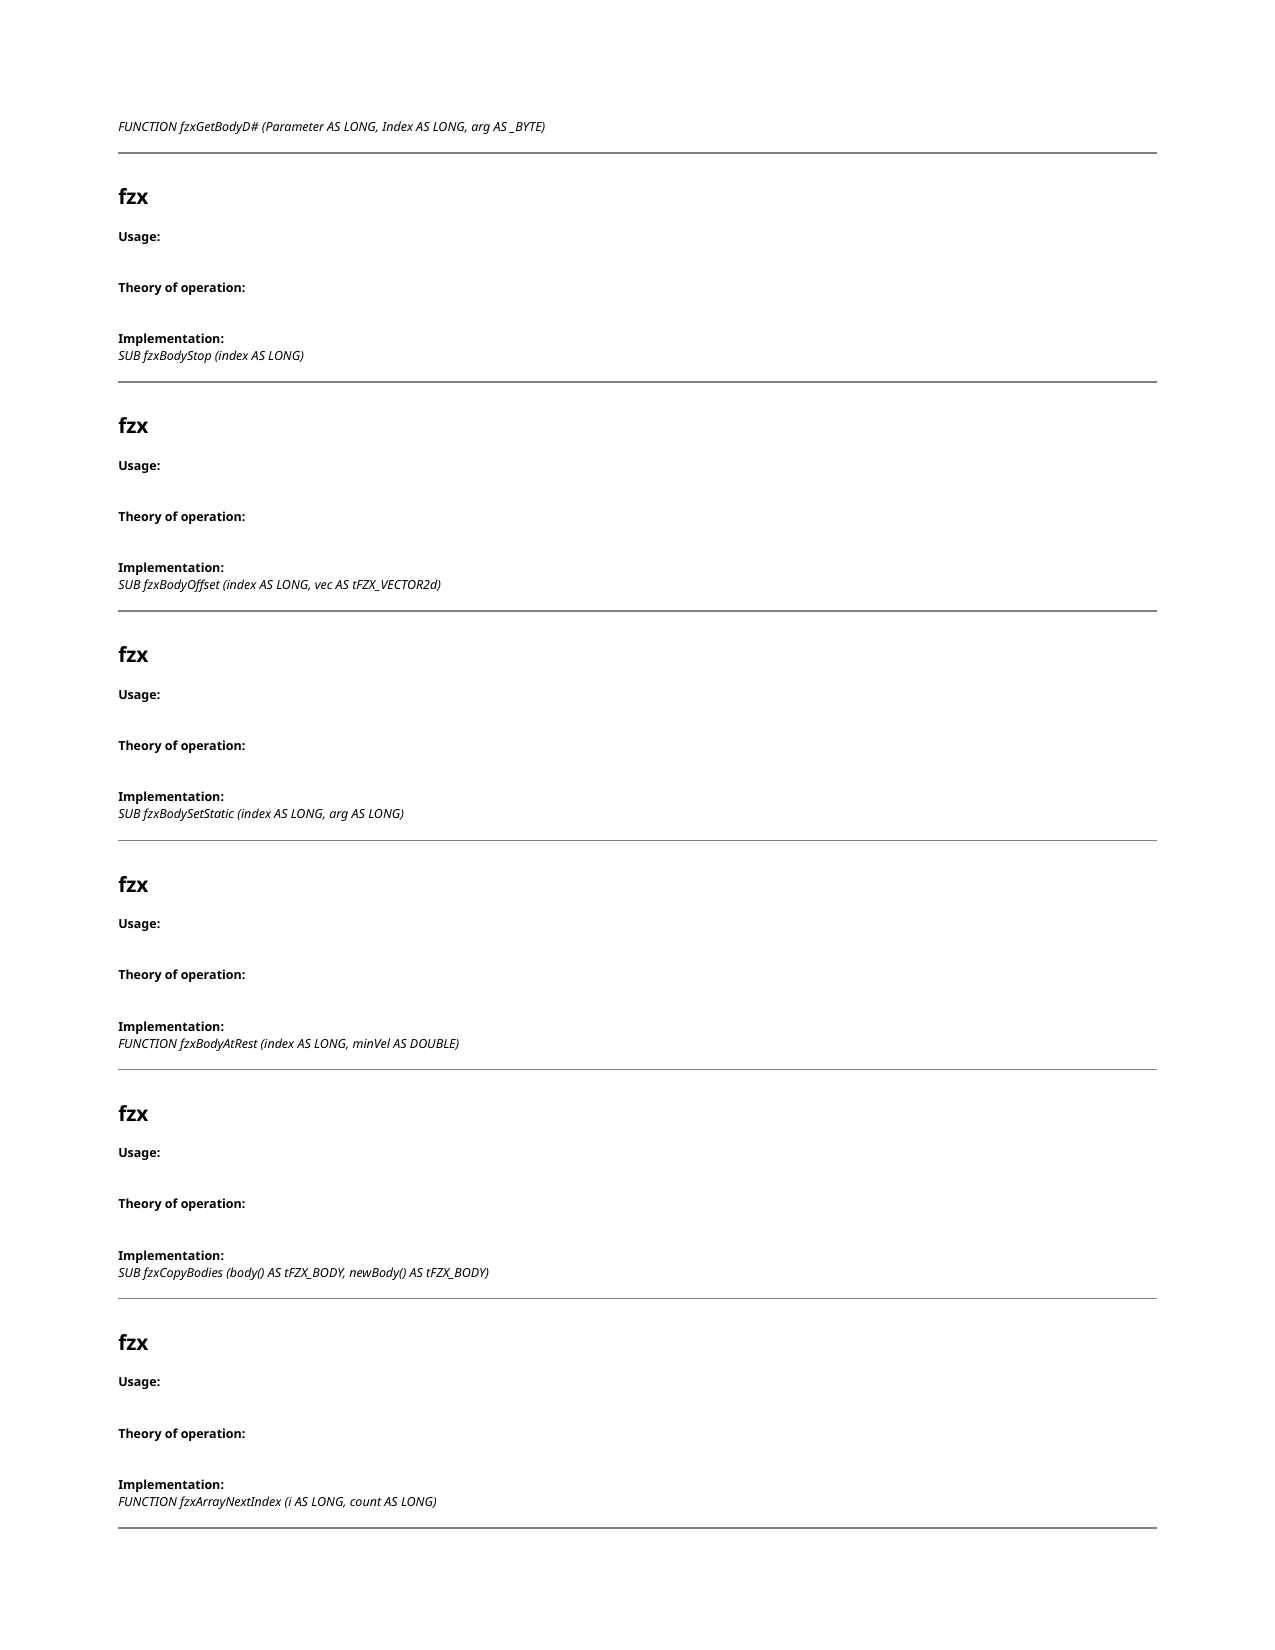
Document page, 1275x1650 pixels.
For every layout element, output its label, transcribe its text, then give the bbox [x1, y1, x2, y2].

text fzx [118, 411, 1157, 440]
text Usage: [118, 1373, 1157, 1391]
text FUNCTION fzxBodyAtRest (index AS LONG, minVel AS DOUBLE) [118, 1035, 1157, 1052]
text fzx [118, 870, 1157, 898]
text SUB fzxBodyOffset (index AS LONG, vec AS tFZX_VECTOR2d) [118, 576, 1157, 593]
text fzx [118, 182, 1157, 211]
text Usage: [118, 228, 1157, 245]
text FUNCTION fzxGetBodyD# (Parameter AS LONG, Index AS LONG, arg AS _BYTE) [118, 118, 1157, 135]
text Theory of operation: [118, 966, 1157, 983]
text SUB fzxBodyStop (index AS LONG) [118, 347, 1157, 364]
text Implementation: [118, 330, 1157, 347]
text FUNCTION fzxArrayNextIndex (i AS LONG, count AS LONG) [118, 1493, 1157, 1510]
text Implementation: [118, 1018, 1157, 1035]
text Theory of operation: [118, 737, 1157, 754]
text Implementation: [118, 1476, 1157, 1493]
text Theory of operation: [118, 508, 1157, 525]
text Usage: [118, 915, 1157, 932]
text SUB fzxBodySetStatic (index AS LONG, arg AS LONG) [118, 806, 1157, 823]
text Usage: [118, 457, 1157, 474]
text SUB fzxCopyBodies (body() AS tFZX_BODY, newBody() AS tFZX_BODY) [118, 1264, 1157, 1281]
text Theory of operation: [118, 279, 1157, 296]
text fzx [118, 1099, 1157, 1127]
text Implementation: [118, 1247, 1157, 1264]
text Implementation: [118, 559, 1157, 576]
text fzx [118, 641, 1157, 669]
text Usage: [118, 1144, 1157, 1161]
text Theory of operation: [118, 1196, 1157, 1213]
text Implementation: [118, 788, 1157, 806]
text fzx [118, 1328, 1157, 1356]
text Usage: [118, 686, 1157, 703]
text Theory of operation: [118, 1425, 1157, 1442]
